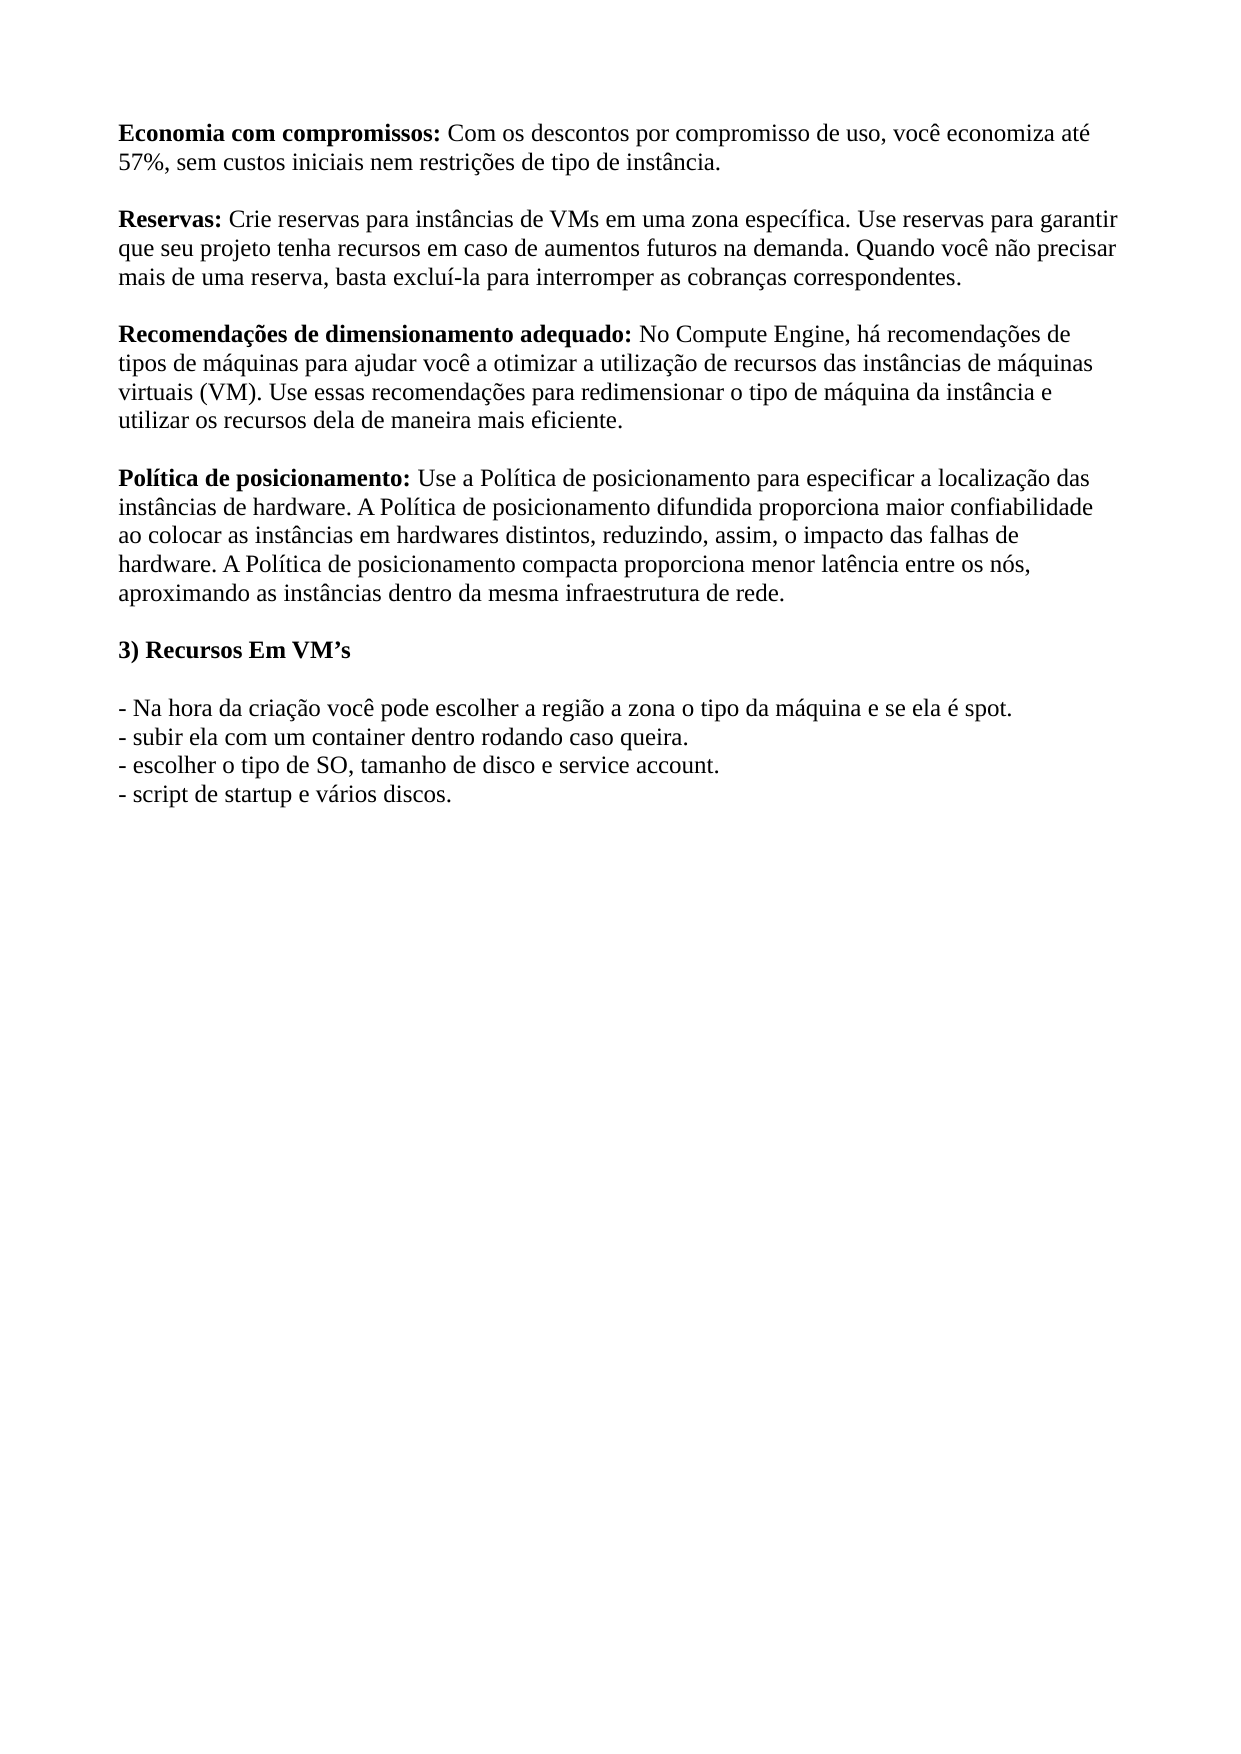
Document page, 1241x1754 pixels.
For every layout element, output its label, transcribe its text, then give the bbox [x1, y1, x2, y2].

text 3) Recursos Em VM’s [118, 636, 1122, 664]
text - subir ela com um container dentro rodando caso queira. [118, 722, 1122, 751]
text - escolher o tipo de SO, tamanho de disco e service account. [118, 751, 1122, 779]
text - script de startup e vários discos. [118, 779, 1122, 808]
text Reservas: Crie reservas para instâncias de VMs em uma zona específica. Use reservas para garantir que seu projeto tenha recursos em caso de aumentos futuros na demanda. Quando você não precisar mais de uma reserva, basta excluí-la para interromper as cobranças correspondentes. [118, 204, 1122, 291]
text Economia com compromissos: Com os descontos por compromisso de uso, você economiza até 57%, sem custos iniciais nem restrições de tipo de instância. [118, 118, 1122, 176]
text - Na hora da criação você pode escolher a região a zona o tipo da máquina e se ela é spot. [118, 693, 1122, 722]
text Recomendações de dimensionamento adequado: No Compute Engine, há recomendações de tipos de máquinas para ajudar você a otimizar a utilização de recursos das instâncias de máquinas virtuais (VM). Use essas recomendações para redimensionar o tipo de máquina da instância e utilizar os recursos dela de maneira mais eficiente. [118, 319, 1122, 434]
text Política de posicionamento: Use a Política de posicionamento para especificar a localização das instâncias de hardware. A Política de posicionamento difundida proporciona maior confiabilidade ao colocar as instâncias em hardwares distintos, reduzindo, assim, o impacto das falhas de hardware. A Política de posicionamento compacta proporciona menor latência entre os nós, aproximando as instâncias dentro da mesma infraestrutura de rede. [118, 463, 1122, 607]
